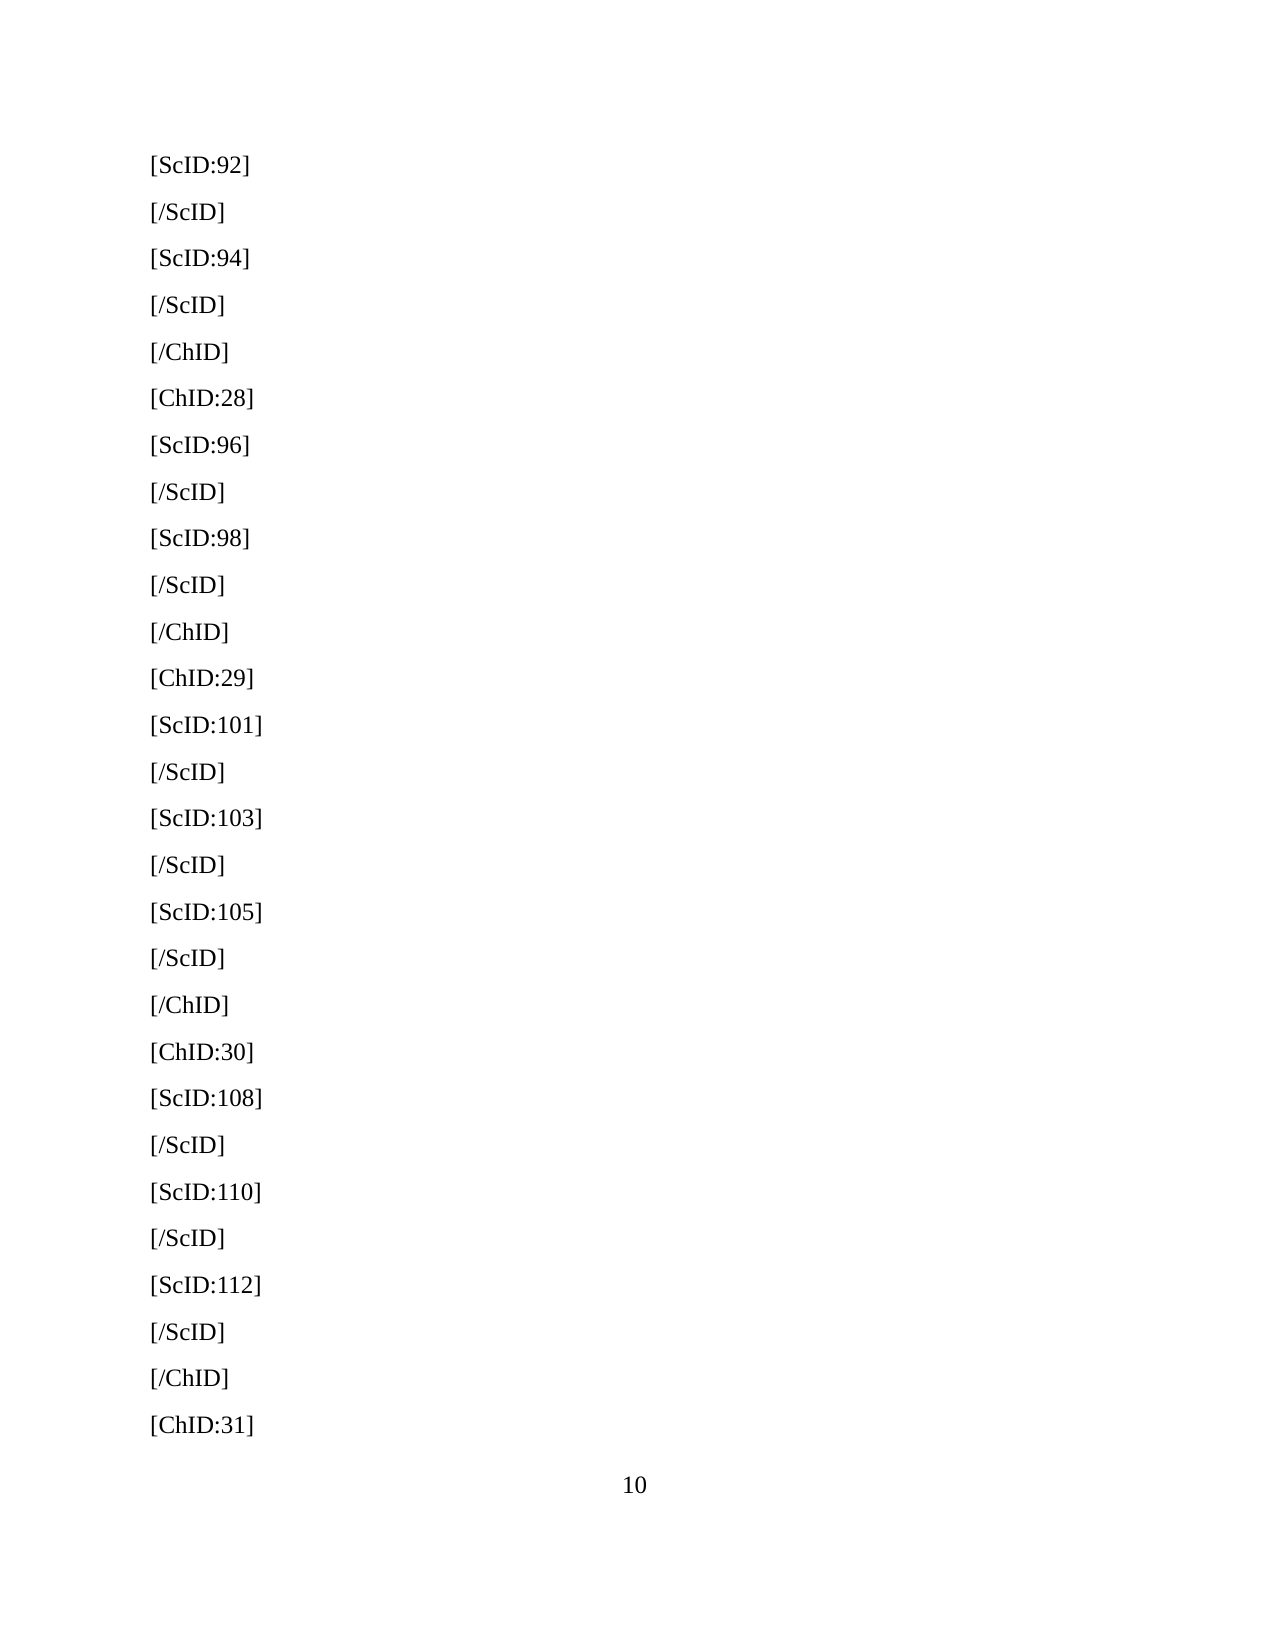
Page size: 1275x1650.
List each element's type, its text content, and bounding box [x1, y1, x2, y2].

text [/ScID] [150, 1130, 1125, 1159]
text [/ScID] [150, 570, 1125, 599]
text [ChID:29] [150, 663, 1125, 692]
text [/ScID] [150, 1317, 1125, 1345]
text [/ScID] [150, 1223, 1125, 1252]
text [ScID:92] [150, 150, 1125, 179]
text [/ChID] [150, 337, 1125, 365]
text [/ScID] [150, 477, 1125, 505]
text [/ScID] [150, 943, 1125, 972]
text [ScID:110] [150, 1177, 1125, 1205]
text [ScID:98] [150, 523, 1125, 552]
text [/ScID] [150, 197, 1125, 225]
text [/ScID] [150, 850, 1125, 879]
text [ChID:28] [150, 383, 1125, 412]
text [ScID:101] [150, 710, 1125, 739]
text [ScID:103] [150, 803, 1125, 832]
text [/ScID] [150, 757, 1125, 785]
text [/ChID] [150, 617, 1125, 645]
text [/ChID] [150, 1363, 1125, 1392]
text [ChID:31] [150, 1410, 1125, 1439]
text [ScID:108] [150, 1083, 1125, 1112]
text [ChID:30] [150, 1037, 1125, 1065]
text [ScID:112] [150, 1270, 1125, 1299]
text [ScID:96] [150, 430, 1125, 459]
text [ScID:94] [150, 243, 1125, 272]
text [ScID:105] [150, 897, 1125, 925]
text [/ScID] [150, 290, 1125, 319]
text [/ChID] [150, 990, 1125, 1019]
